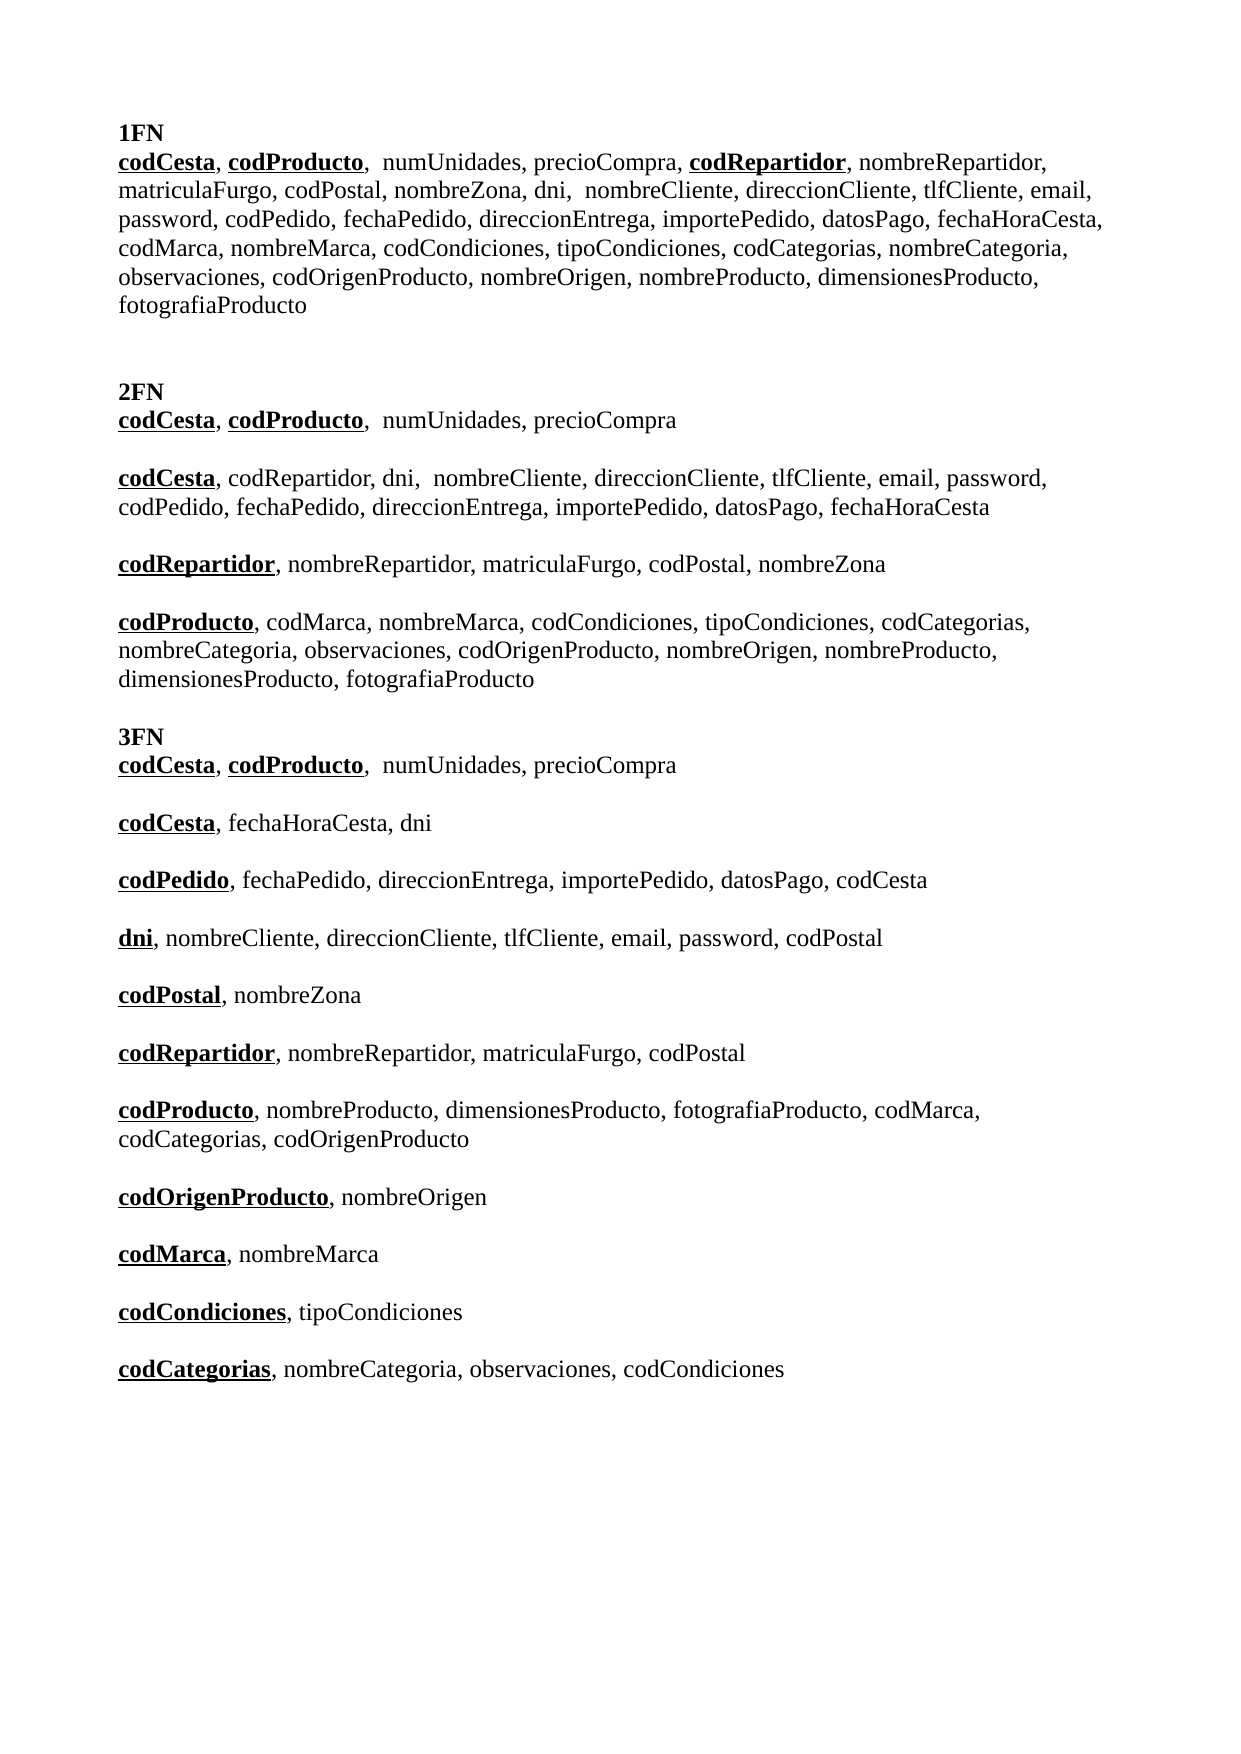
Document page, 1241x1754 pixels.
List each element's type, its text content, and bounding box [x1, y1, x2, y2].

text codPedido, fechaPedido, direccionEntrega, importePedido, datosPago, codCesta [118, 866, 1122, 894]
text 1FN [118, 118, 1122, 147]
text codCesta, fechaHoraCesta, dni [118, 808, 1122, 837]
text codRepartidor, nombreRepartidor, matriculaFurgo, codPostal, nombreZona [118, 549, 1122, 578]
text codProducto, codMarca, nombreMarca, codCondiciones, tipoCondiciones, codCategorias, nombreCategoria, observaciones, codOrigenProducto, nombreOrigen, nombreProducto, dimensionesProducto, fotografiaProducto [118, 607, 1122, 693]
text 3FN [118, 722, 1122, 751]
text codPostal, nombreZona [118, 981, 1122, 1009]
text codCesta, codRepartidor, dni, nombreCliente, direccionCliente, tlfCliente, email, password, codPedido, fechaPedido, direccionEntrega, importePedido, datosPago, fechaHoraCesta [118, 463, 1122, 521]
text dni, nombreCliente, direccionCliente, tlfCliente, email, password, codPostal [118, 923, 1122, 952]
text 2FN [118, 377, 1122, 406]
text codCesta, codProducto, numUnidades, precioCompra [118, 751, 1122, 779]
text codCondiciones, tipoCondiciones [118, 1297, 1122, 1326]
text codProducto, nombreProducto, dimensionesProducto, fotografiaProducto, codMarca, codCategorias, codOrigenProducto [118, 1096, 1122, 1153]
text codCategorias, nombreCategoria, observaciones, codCondiciones [118, 1354, 1122, 1383]
text codOrigenProducto, nombreOrigen [118, 1182, 1122, 1211]
text codRepartidor, nombreRepartidor, matriculaFurgo, codPostal [118, 1038, 1122, 1067]
text codMarca, nombreMarca [118, 1239, 1122, 1268]
text codCesta, codProducto, numUnidades, precioCompra, codRepartidor, nombreRepartidor, matriculaFurgo, codPostal, nombreZona, dni, nombreCliente, direccionCliente, tlfCliente, email, password, codPedido, fechaPedido, direccionEntrega, importePedido, datosPago, fechaHoraCesta, codMarca, nombreMarca, codCondiciones, tipoCondiciones, codCategorias, nombreCategoria, observaciones, codOrigenProducto, nombreOrigen, nombreProducto, dimensionesProducto, fotografiaProducto [118, 147, 1122, 319]
text codCesta, codProducto, numUnidades, precioCompra [118, 406, 1122, 434]
